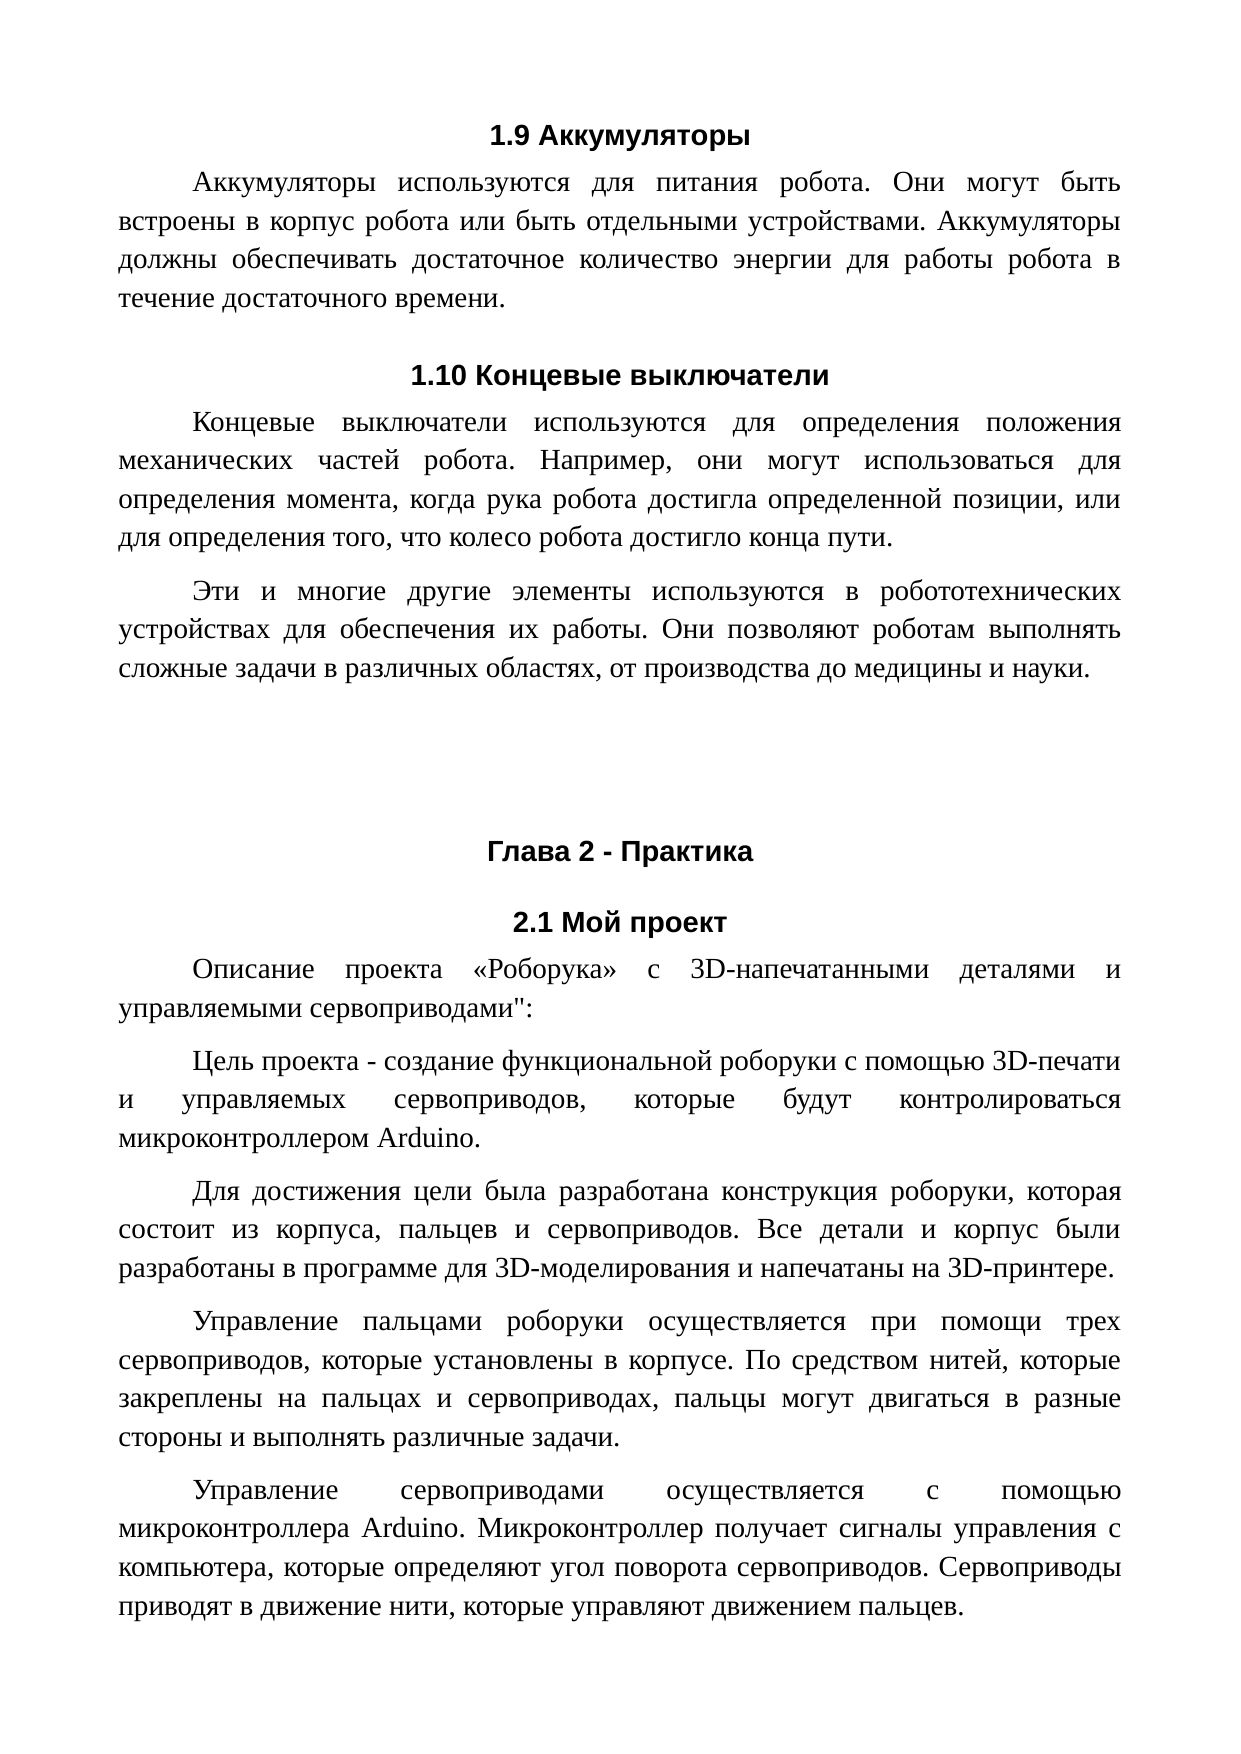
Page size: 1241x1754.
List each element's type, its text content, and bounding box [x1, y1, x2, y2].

text Концевые выключатели используются для определения положения механических частей робота. Например, они могут использоваться для определения момента, когда рука робота достигла определенной позиции, или для определения того, что колесо робота достигло конца пути. [118, 404, 1122, 553]
text Управление пальцами роборуки осуществляется при помощи трех сервоприводов, которые установлены в корпусе. По средством нитей, которые закреплены на пальцах и сервоприводах, пальцы могут двигаться в разные стороны и выполнять различные задачи. [118, 1303, 1122, 1452]
text Эти и многие другие элементы используются в робототехнических устройствах для обеспечения их работы. Они позволяют роботам выполнять сложные задачи в различных областях, от производства до медицины и науки. [118, 573, 1122, 683]
subtitle 1.10 Концевые выключатели [118, 358, 1122, 391]
text Управление сервоприводами осуществляется с помощью микроконтроллера Arduino. Микроконтроллер получает сигналы управления с компьютера, которые определяют угол поворота сервоприводов. Сервоприводы приводят в движение нити, которые управляют движением пальцев. [118, 1472, 1122, 1621]
text Аккумуляторы используются для питания робота. Они могут быть встроены в корпус робота или быть отдельными устройствами. Аккумуляторы должны обеспечивать достаточное количество энергии для работы робота в течение достаточного времени. [118, 164, 1122, 313]
subtitle 1.9 Аккумуляторы [118, 118, 1122, 152]
subtitle 2.1 Мой проект [118, 905, 1122, 939]
text Для достижения цели была разработана конструкция роборуки, которая состоит из корпуса, пальцев и сервоприводов. Все детали и корпус были разработаны в программе для 3D-моделирования и напечатаны на 3D-принтере. [118, 1173, 1122, 1284]
text Описание проекта «Роборука» с 3D-напечатанными деталями и управляемыми сервоприводами": [118, 951, 1122, 1023]
text Цель проекта - создание функциональной роборуки с помощью 3D-печати и управляемых сервоприводов, которые будут контролироваться микроконтроллером Arduino. [118, 1043, 1122, 1153]
subtitle Глава 2 - Практика [118, 834, 1122, 868]
